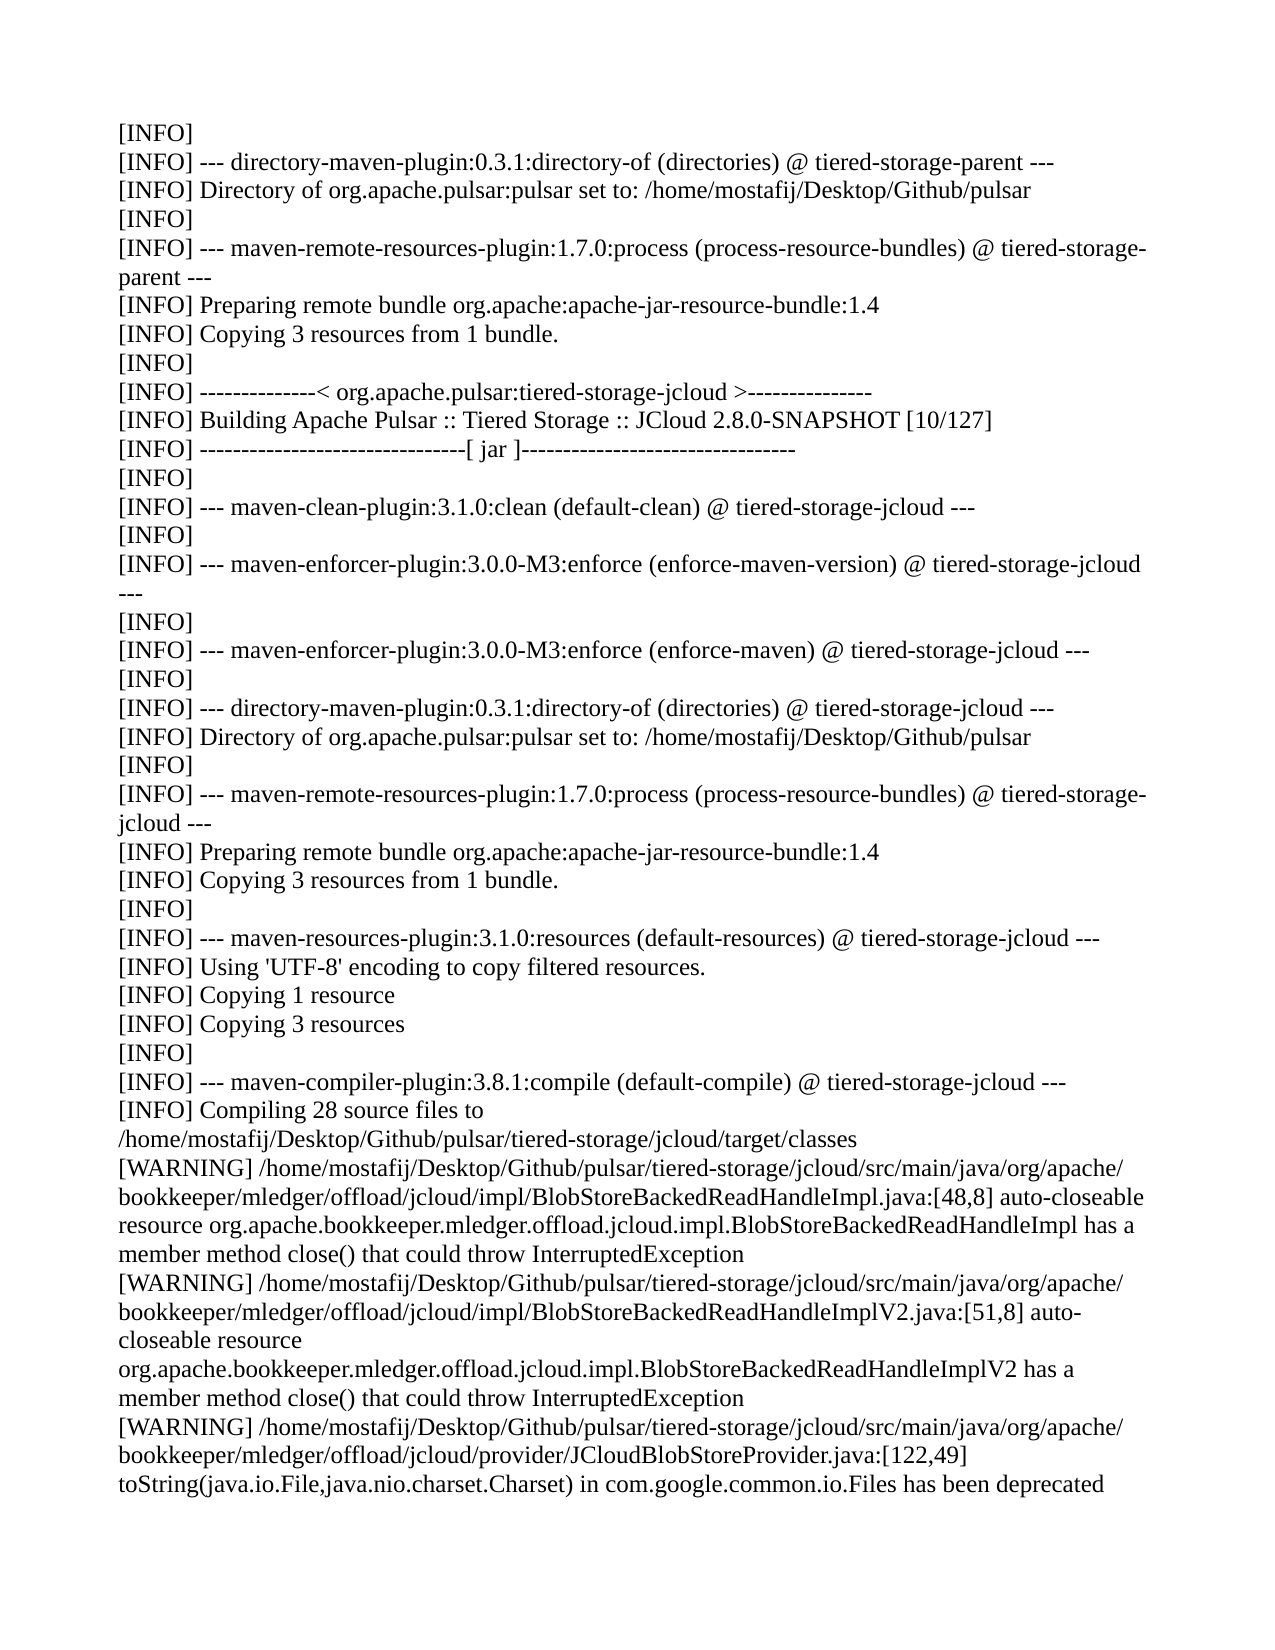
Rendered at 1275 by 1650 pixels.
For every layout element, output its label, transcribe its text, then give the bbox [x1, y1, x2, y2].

text [INFO] [118, 1038, 1157, 1067]
text [INFO] [118, 607, 1157, 636]
text [INFO] Copying 3 resources from 1 bundle. [118, 866, 1157, 894]
text [INFO] [118, 118, 1157, 147]
text [INFO] Using 'UTF-8' encoding to copy filtered resources. [118, 952, 1157, 981]
text [INFO] --- maven-compiler-plugin:3.8.1:compile (default-compile) @ tiered-storage-jcloud --- [118, 1067, 1157, 1096]
text [INFO] --- maven-resources-plugin:3.1.0:resources (default-resources) @ tiered-storage-jcloud --- [118, 923, 1157, 952]
text [INFO] [118, 521, 1157, 549]
text [INFO] Compiling 28 source files to /home/mostafij/Desktop/Github/pulsar/tiered-storage/jcloud/target/classes [118, 1096, 1157, 1153]
text [INFO] Preparing remote bundle org.apache:apache-jar-resource-bundle:1.4 [118, 291, 1157, 319]
text [INFO] [118, 664, 1157, 693]
text [INFO] --- maven-enforcer-plugin:3.0.0-M3:enforce (enforce-maven) @ tiered-storage-jcloud --- [118, 636, 1157, 664]
text [INFO] --- maven-clean-plugin:3.1.0:clean (default-clean) @ tiered-storage-jcloud --- [118, 492, 1157, 521]
text [INFO] --- maven-enforcer-plugin:3.0.0-M3:enforce (enforce-maven-version) @ tiered-storage-jcloud --- [118, 549, 1157, 607]
text [INFO] Copying 1 resource [118, 981, 1157, 1009]
text [INFO] Preparing remote bundle org.apache:apache-jar-resource-bundle:1.4 [118, 837, 1157, 866]
text [INFO] Building Apache Pulsar :: Tiered Storage :: JCloud 2.8.0-SNAPSHOT [10/127] [118, 406, 1157, 434]
text [INFO] --------------< org.apache.pulsar:tiered-storage-jcloud >--------------- [118, 377, 1157, 406]
text [INFO] Copying 3 resources [118, 1009, 1157, 1038]
text [WARNING] /home/mostafij/Desktop/Github/pulsar/tiered-storage/jcloud/src/main/java/org/apache/bookkeeper/mledger/offload/jcloud/impl/BlobStoreBackedReadHandleImplV2.java:[51,8] auto-closeable resource org.apache.bookkeeper.mledger.offload.jcloud.impl.BlobStoreBackedReadHandleImplV2 has a member method close() that could throw InterruptedException [118, 1268, 1157, 1412]
text [INFO] Directory of org.apache.pulsar:pulsar set to: /home/mostafij/Desktop/Github/pulsar [118, 176, 1157, 204]
text [INFO] [118, 348, 1157, 377]
text [INFO] --- maven-remote-resources-plugin:1.7.0:process (process-resource-bundles) @ tiered-storage-parent --- [118, 233, 1157, 291]
text [INFO] [118, 204, 1157, 233]
text [WARNING] /home/mostafij/Desktop/Github/pulsar/tiered-storage/jcloud/src/main/java/org/apache/bookkeeper/mledger/offload/jcloud/provider/JCloudBlobStoreProvider.java:[122,49] toString(java.io.File,java.nio.charset.Charset) in com.google.common.io.Files has been deprecated [118, 1412, 1157, 1498]
text [WARNING] /home/mostafij/Desktop/Github/pulsar/tiered-storage/jcloud/src/main/java/org/apache/bookkeeper/mledger/offload/jcloud/impl/BlobStoreBackedReadHandleImpl.java:[48,8] auto-closeable resource org.apache.bookkeeper.mledger.offload.jcloud.impl.BlobStoreBackedReadHandleImpl has a member method close() that could throw InterruptedException [118, 1153, 1157, 1268]
text [INFO] Directory of org.apache.pulsar:pulsar set to: /home/mostafij/Desktop/Github/pulsar [118, 722, 1157, 751]
text [INFO] --- maven-remote-resources-plugin:1.7.0:process (process-resource-bundles) @ tiered-storage-jcloud --- [118, 779, 1157, 837]
text [INFO] --- directory-maven-plugin:0.3.1:directory-of (directories) @ tiered-storage-jcloud --- [118, 693, 1157, 722]
text [INFO] [118, 751, 1157, 779]
text [INFO] --------------------------------[ jar ]--------------------------------- [118, 434, 1157, 463]
text [INFO] [118, 894, 1157, 923]
text [INFO] [118, 463, 1157, 492]
text [INFO] --- directory-maven-plugin:0.3.1:directory-of (directories) @ tiered-storage-parent --- [118, 147, 1157, 176]
text [INFO] Copying 3 resources from 1 bundle. [118, 319, 1157, 348]
